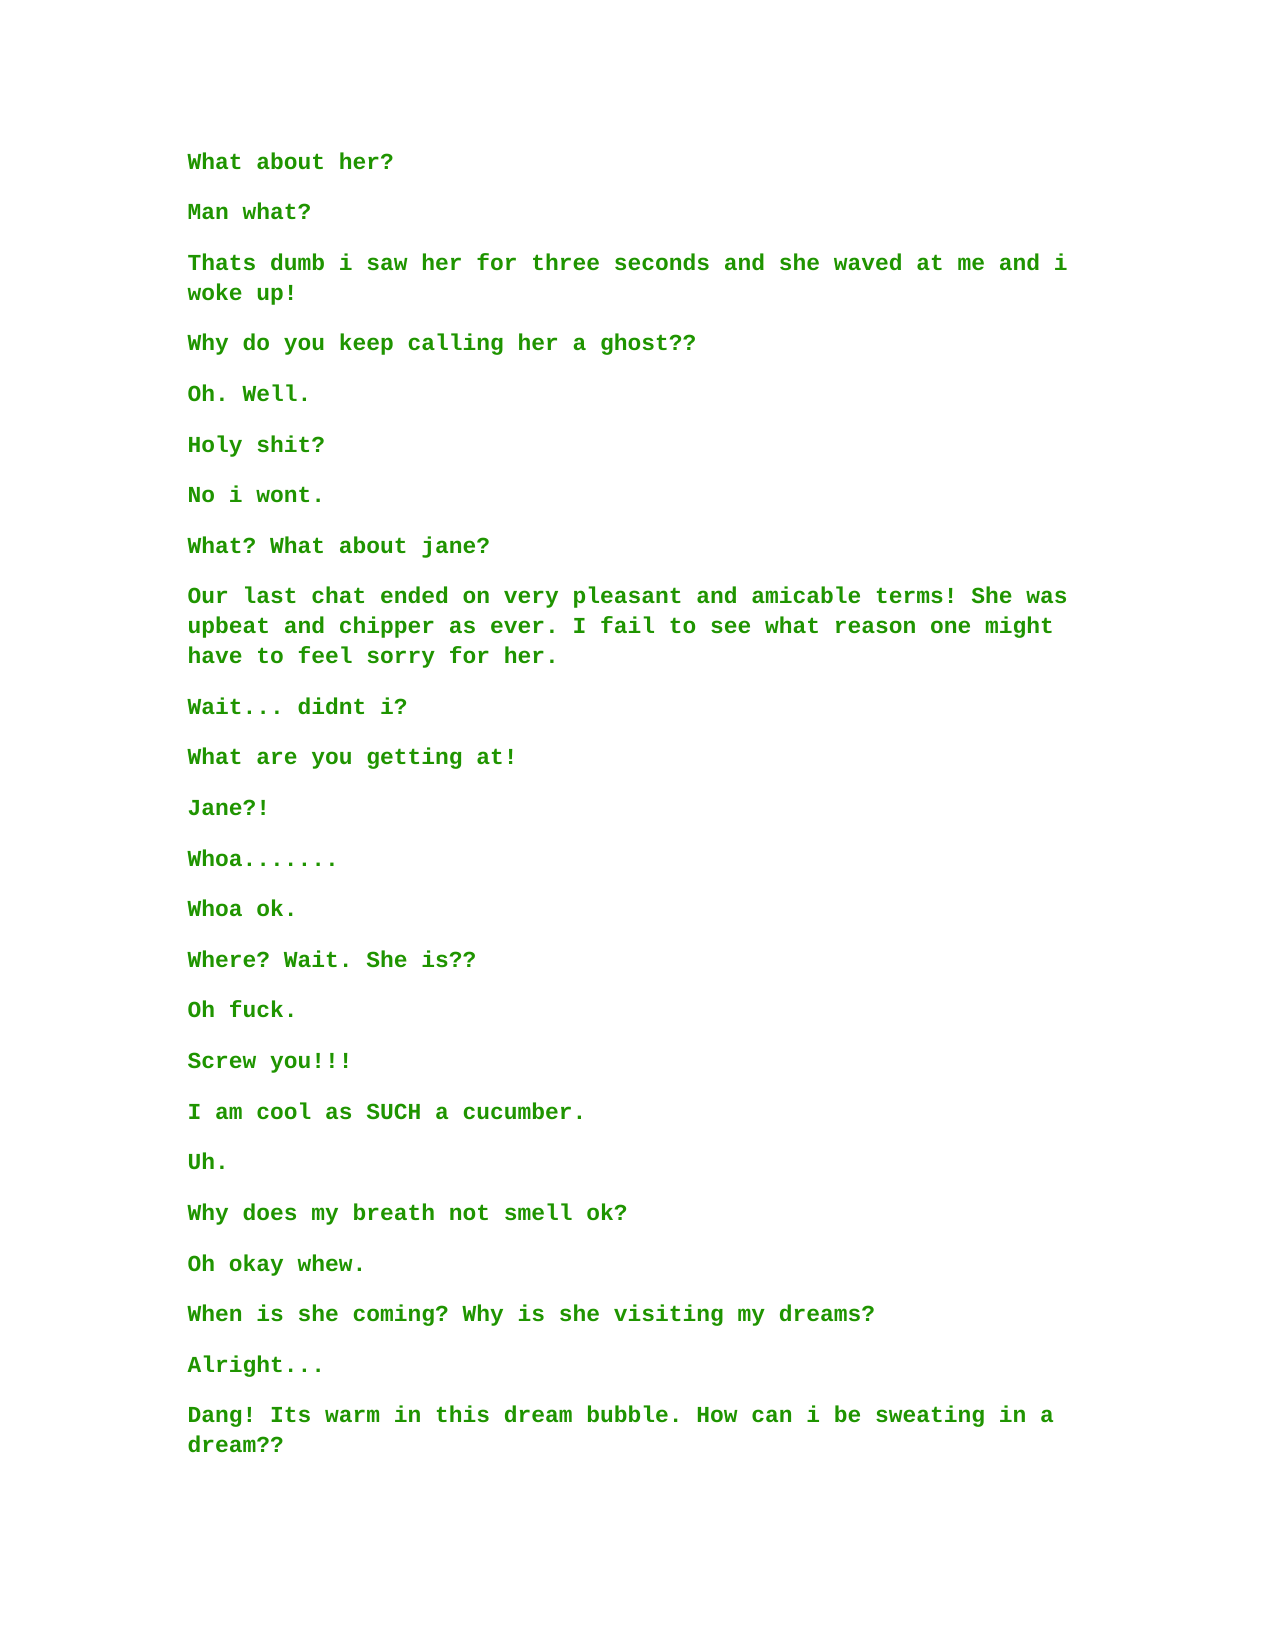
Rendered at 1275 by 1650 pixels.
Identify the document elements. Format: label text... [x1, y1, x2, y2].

text Alright... [187, 1353, 1087, 1379]
text Wait... didnt i? [187, 695, 1087, 721]
text What about her? [187, 150, 1087, 176]
text Uh. [187, 1151, 1087, 1177]
text Man what? [187, 201, 1087, 227]
text Jane?! [187, 796, 1087, 822]
text Oh okay whew. [187, 1252, 1087, 1278]
text Our last chat ended on very pleasant and amicable terms! She was upbeat and chipper as ever. I fail to see what reason one might have to feel sorry for her. [187, 585, 1087, 670]
text No i wont. [187, 483, 1087, 509]
text When is she coming? Why is she visiting my dreams? [187, 1302, 1087, 1328]
text Where? Wait. She is?? [187, 948, 1087, 974]
text What? What about jane? [187, 534, 1087, 560]
text Oh fuck. [187, 999, 1087, 1025]
text Whoa....... [187, 847, 1087, 873]
text Holy shit? [187, 433, 1087, 459]
text Thats dumb i saw her for three seconds and she waved at me and i woke up! [187, 251, 1087, 307]
text Whoa ok. [187, 897, 1087, 923]
text Why does my breath not smell ok? [187, 1201, 1087, 1227]
text Why do you keep calling her a ghost?? [187, 332, 1087, 358]
text Screw you!!! [187, 1049, 1087, 1075]
text Dang! Its warm in this dream bubble. How can i be sweating in a dream?? [187, 1404, 1087, 1459]
text Oh. Well. [187, 382, 1087, 408]
text What are you getting at! [187, 746, 1087, 772]
text I am cool as SUCH a cucumber. [187, 1100, 1087, 1126]
